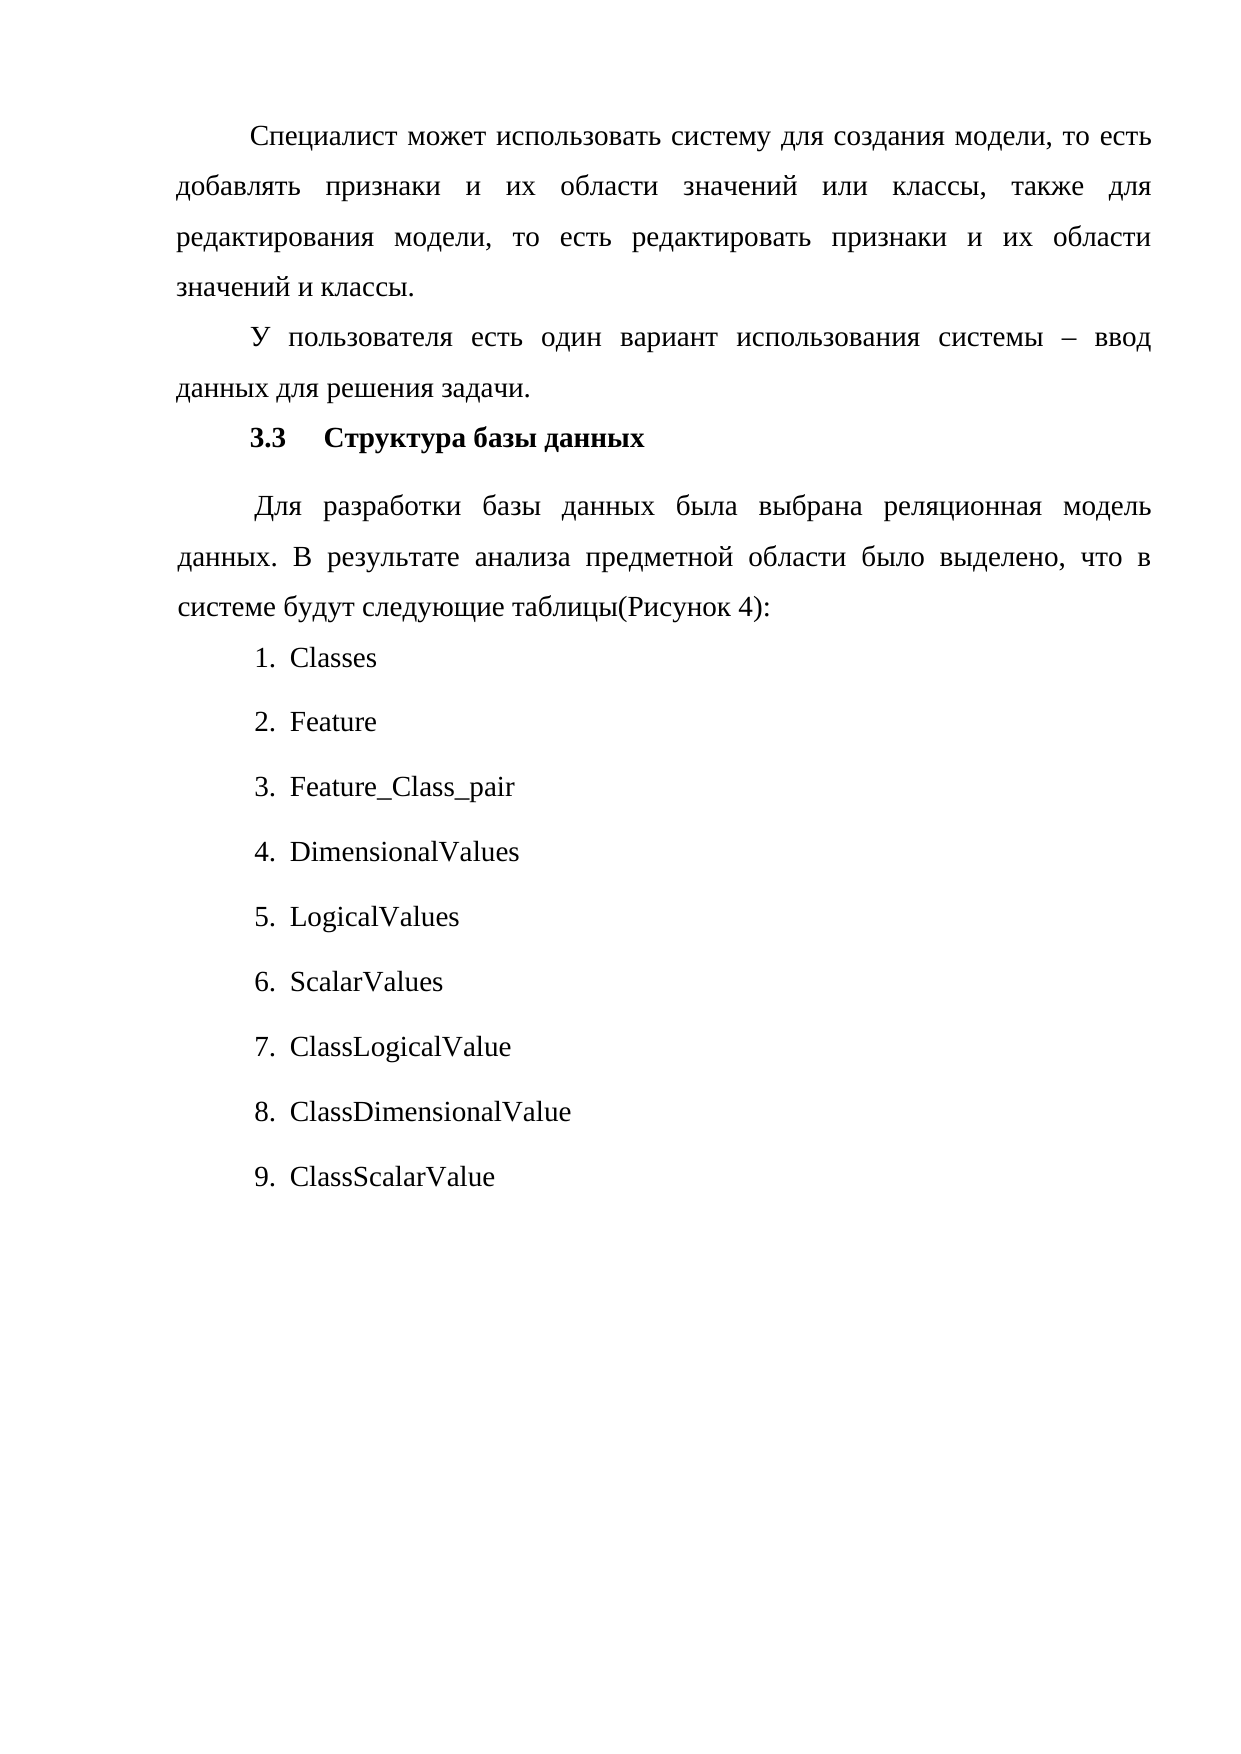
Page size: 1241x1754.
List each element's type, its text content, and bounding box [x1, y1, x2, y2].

list ClassScalarValue [254, 1159, 1152, 1192]
text Для разработки базы данных была выбрана реляционная модель данных. В результате анализа предметной области было выделено, что в системе будут следующие таблицы(Рисунок 4): [177, 488, 1152, 622]
list Classes [254, 640, 1152, 673]
subtitle Структура базы данных [249, 420, 1152, 453]
list Feature [254, 704, 1152, 738]
list ClassLogicalValue [254, 1029, 1152, 1063]
text У пользователя есть один вариант использования системы – ввод данных для решения задачи. [176, 319, 1152, 403]
list LogicalValues [254, 899, 1152, 933]
list ClassDimensionalValue [254, 1094, 1152, 1127]
list DimensionalValues [254, 834, 1152, 868]
list ScalarValues [254, 964, 1152, 998]
text Специалист может использовать систему для создания модели, то есть добавлять признаки и их области значений или классы, также для редактирования модели, то есть редактировать признаки и их области значений и классы. [176, 118, 1152, 303]
list Feature_Class_pair [254, 769, 1152, 803]
